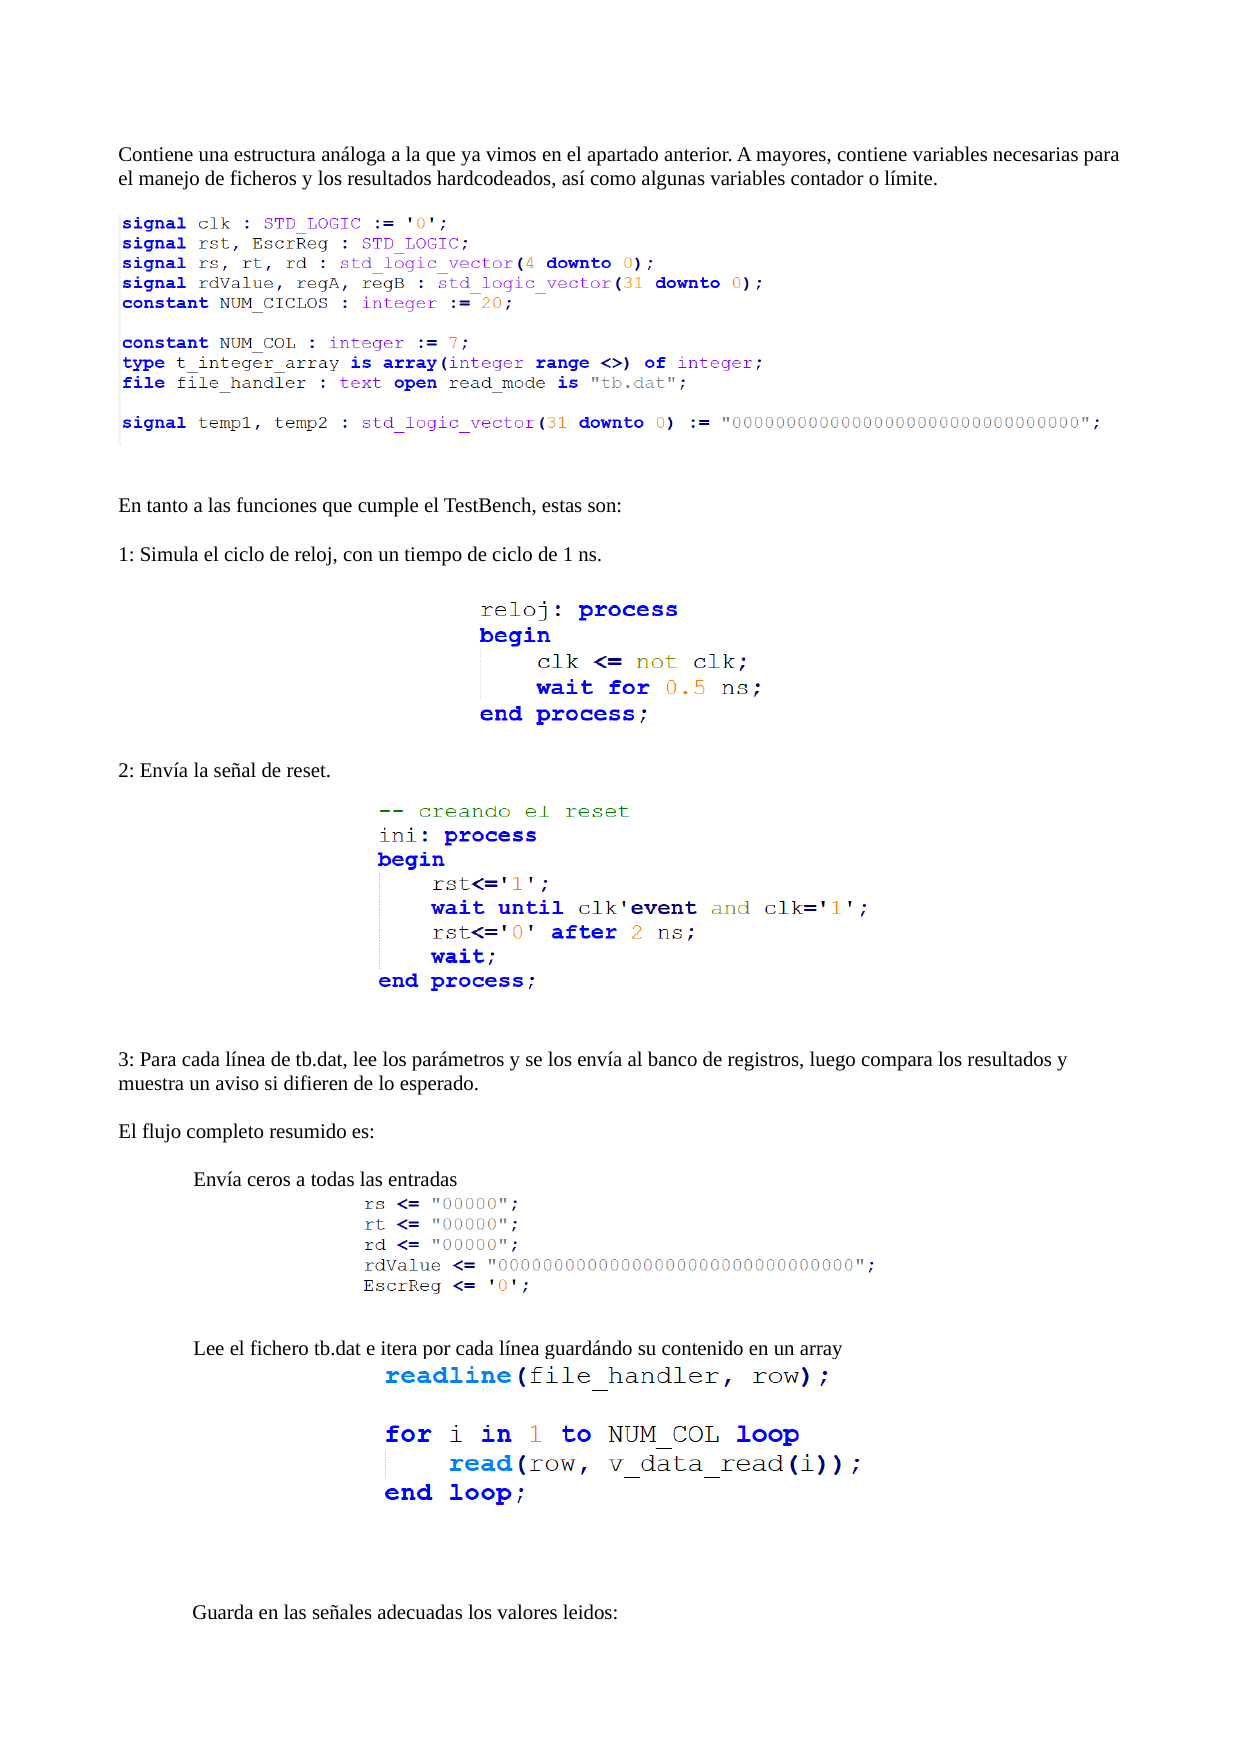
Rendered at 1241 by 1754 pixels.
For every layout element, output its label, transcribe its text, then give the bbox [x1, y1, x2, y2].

picture [118, 214, 1123, 446]
text El flujo completo resumido es: [118, 1119, 1122, 1143]
text 2: Envía la señal de reset. [118, 758, 1122, 782]
text Guarda en las señales adecuadas los valores leidos: [118, 1600, 1122, 1624]
picture [364, 1359, 876, 1526]
text 1: Simula el ciclo de reloj, con un tiempo de ciclo de 1 ns. [118, 542, 1122, 566]
picture [352, 806, 889, 1013]
text 3: Para cada línea de tb.dat, lee los parámetros y se los envía al banco de registros, luego compara los resultados y muestra un aviso si difieren de lo esperado. [118, 1047, 1122, 1095]
list Lee el fichero tb.dat e itera por cada línea guardándo su contenido en un array [156, 1336, 1122, 1360]
text Contiene una estructura análoga a la que ya vimos en el apartado anterior. A mayores, contiene variables necesarias para el manejo de ficheros y los resultados hardcodeados, así como algunas variables contador o límite. [118, 142, 1122, 190]
text En tanto a las funciones que cumple el TestBench, estas son: [118, 493, 1122, 517]
picture [460, 589, 780, 736]
picture [352, 1191, 888, 1301]
list Envía ceros a todas las entradas [156, 1167, 1122, 1191]
